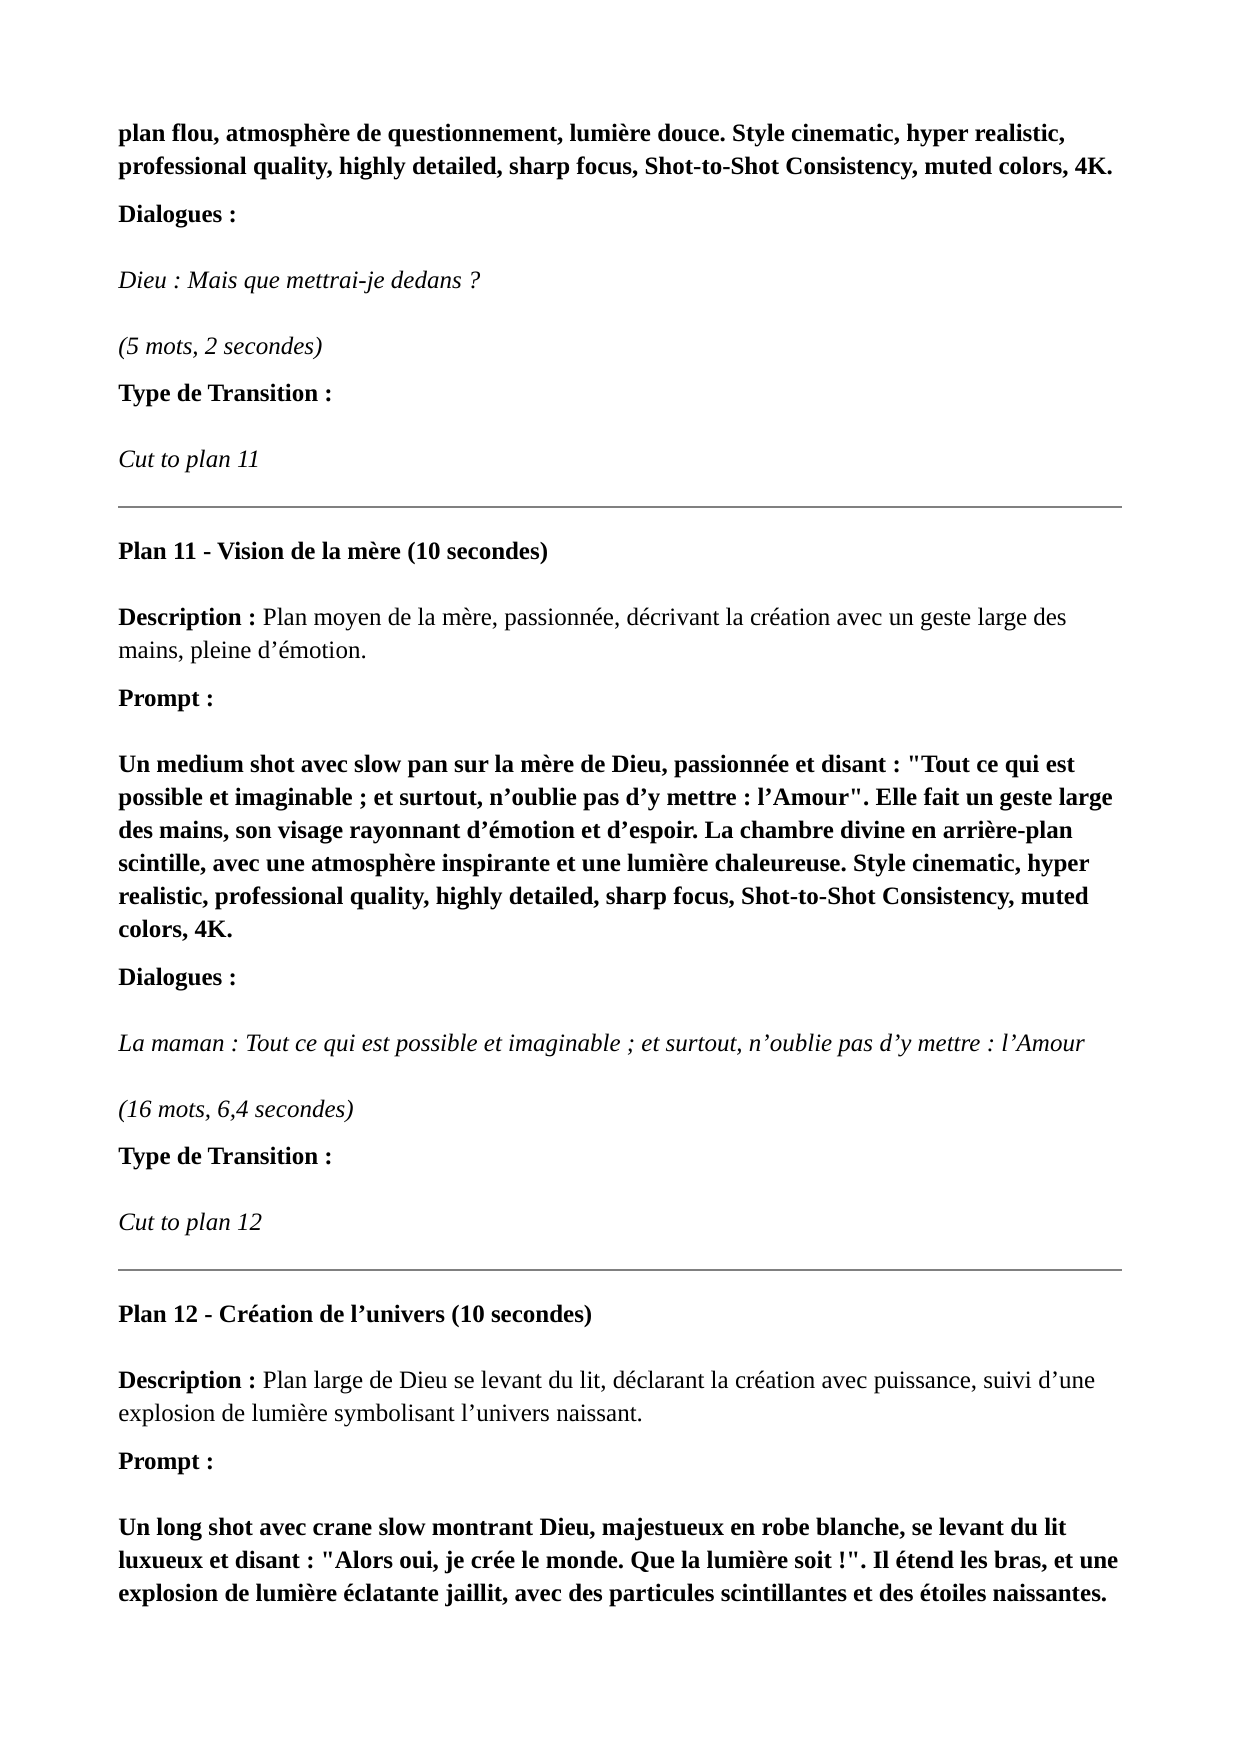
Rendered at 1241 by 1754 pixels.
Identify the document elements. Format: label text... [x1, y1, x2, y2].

text Type de Transition : Cut to plan 12 [118, 1141, 1122, 1236]
text Plan 12 - Création de l’univers (10 secondes) Description : Plan large de Dieu se levant du lit, déclarant la création avec puissance, suivi d’une explosion de lumière symbolisant l’univers naissant. [118, 1299, 1122, 1427]
text Type de Transition : Cut to plan 11 [118, 378, 1122, 473]
text Plan 11 - Vision de la mère (10 secondes) Description : Plan moyen de la mère, passionnée, décrivant la création avec un geste large des mains, pleine d’émotion. [118, 536, 1122, 664]
text Dialogues : La maman : Tout ce qui est possible et imaginable ; et surtout, n’oublie pas d’y mettre : l’Amour (16 mots, 6,4 secondes) [118, 962, 1122, 1123]
text Prompt : Un medium shot avec slow pan sur la mère de Dieu, passionnée et disant : "Tout ce qui est possible et imaginable ; et surtout, n’oublie pas d’y mettre : l’Amour". Elle fait un geste large des mains, son visage rayonnant d’émotion et d’espoir. La chambre divine en arrière-plan scintille, avec une atmosphère inspirante et une lumière chaleureuse. Style cinematic, hyper realistic, professional quality, highly detailed, sharp focus, Shot-to-Shot Consistency, muted colors, 4K. [118, 683, 1122, 943]
text plan flou, atmosphère de questionnement, lumière douce. Style cinematic, hyper realistic, professional quality, highly detailed, sharp focus, Shot-to-Shot Consistency, muted colors, 4K. [118, 118, 1122, 180]
text Prompt : Un long shot avec crane slow montrant Dieu, majestueux en robe blanche, se levant du lit luxueux et disant : "Alors oui, je crée le monde. Que la lumière soit !". Il étend les bras, et une explosion de lumière éclatante jaillit, avec des particules scintillantes et des étoiles naissantes. [118, 1446, 1122, 1607]
text Dialogues : Dieu : Mais que mettrai-je dedans ? (5 mots, 2 secondes) [118, 199, 1122, 359]
